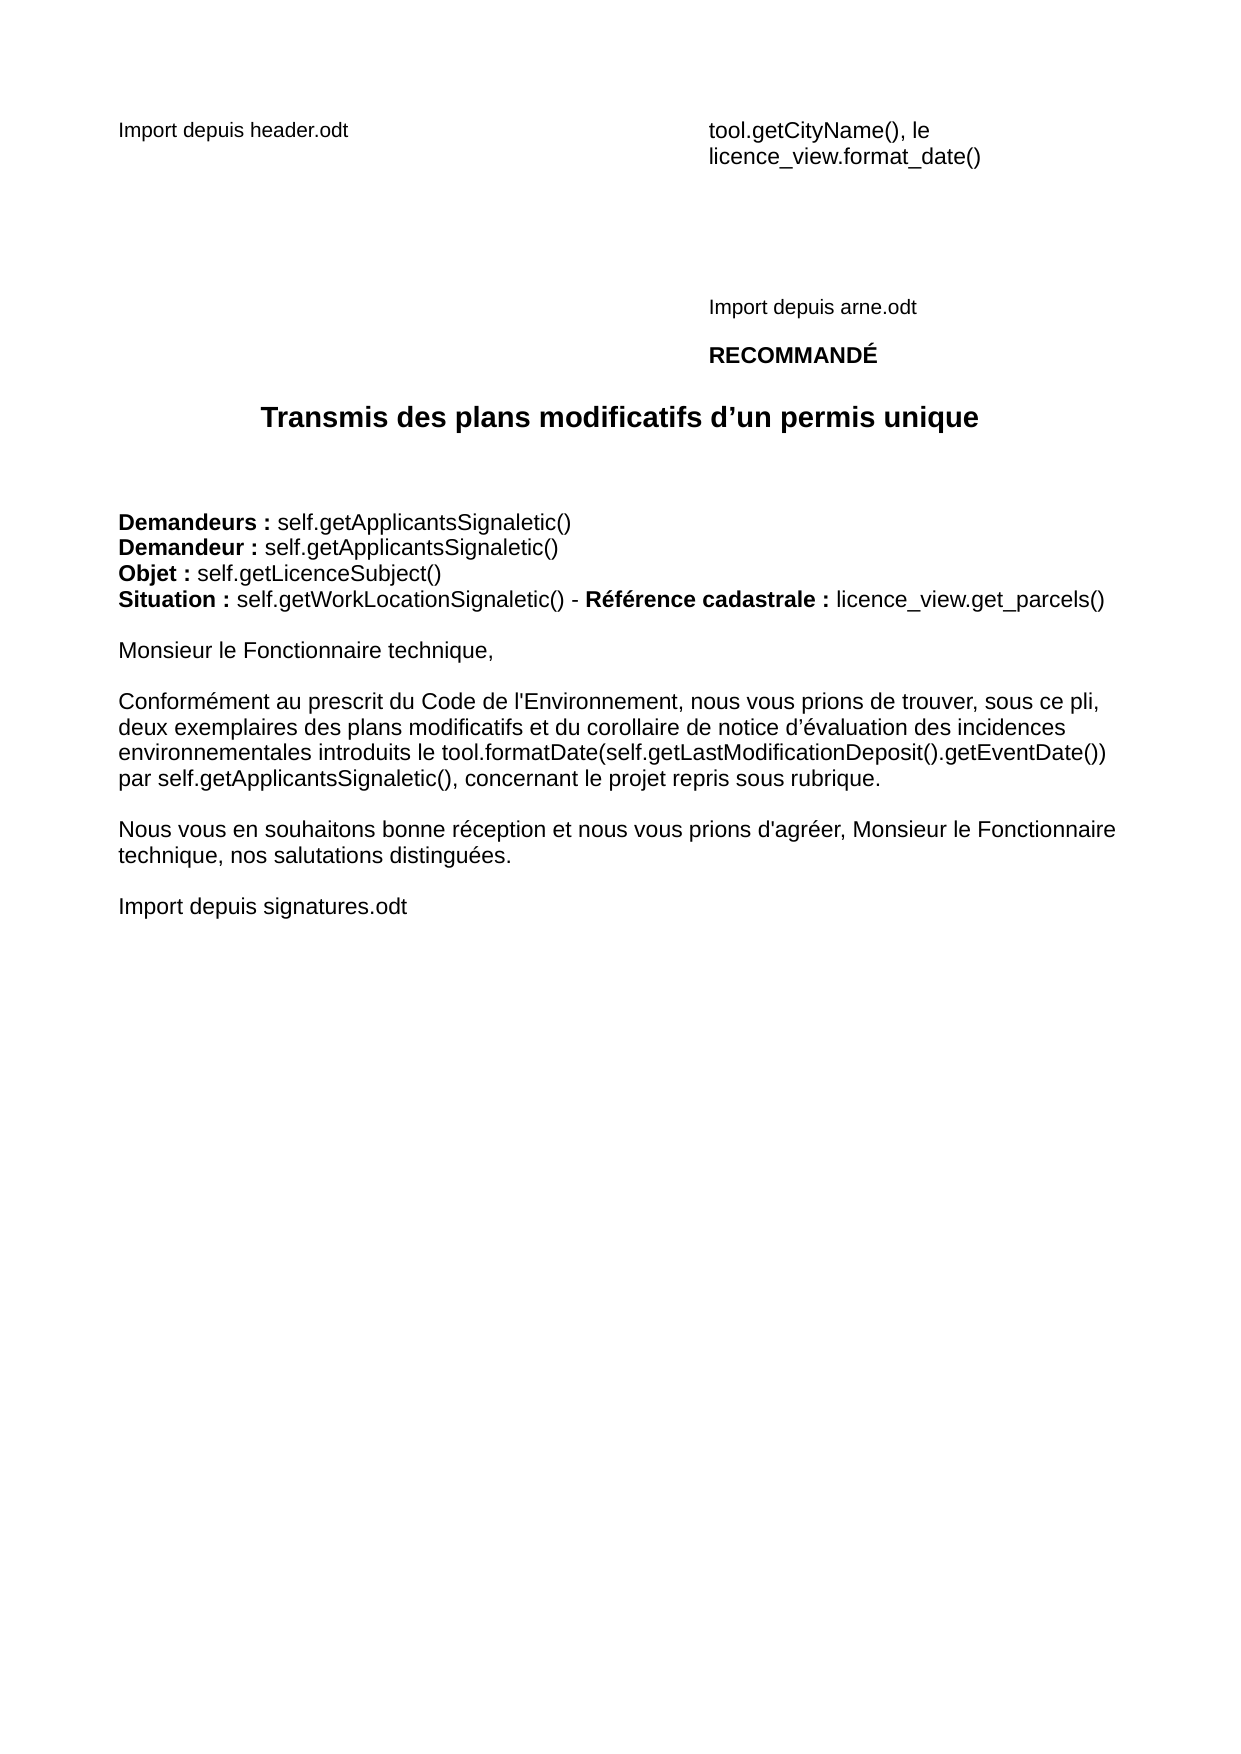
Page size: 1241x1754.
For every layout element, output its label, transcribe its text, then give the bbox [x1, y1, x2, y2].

text Nous vous en souhaitons bonne réception et nous vous prions d'agréer, Monsieur le Fonctionnaire technique, nos salutations distinguées. [118, 817, 1122, 868]
text Situation : self.getWorkLocationSignaletic() - Référence cadastrale : licence_view.get_parcels() [118, 586, 1122, 612]
text Demandeur : self.getApplicantsSignaletic() [118, 535, 1122, 561]
table_header tool.getCityName(), le licence_view.format_date() Import depuis arne.odt RECOMMANDÉ [709, 118, 1123, 368]
table_header Import depuis header.odt [118, 118, 708, 368]
text Monsieur le Fonctionnaire technique, [118, 638, 1122, 663]
title Transmis des plans modificatifs d’un permis unique [118, 401, 1122, 434]
text Import depuis signatures.odt [118, 894, 1122, 919]
text Conformément au prescrit du Code de l'Environnement, nous vous prions de trouver, sous ce pli, deux exemplaires des plans modificatifs et du corollaire de notice d’évaluation des incidences environnementales introduits le tool.formatDate(self.getLastModificationDeposit().getEventDate()) par self.getApplicantsSignaletic(), concernant le projet repris sous rubrique. [118, 689, 1122, 791]
text Demandeurs : self.getApplicantsSignaletic() [118, 509, 1122, 535]
text Objet : self.getLicenceSubject() [118, 561, 1122, 586]
